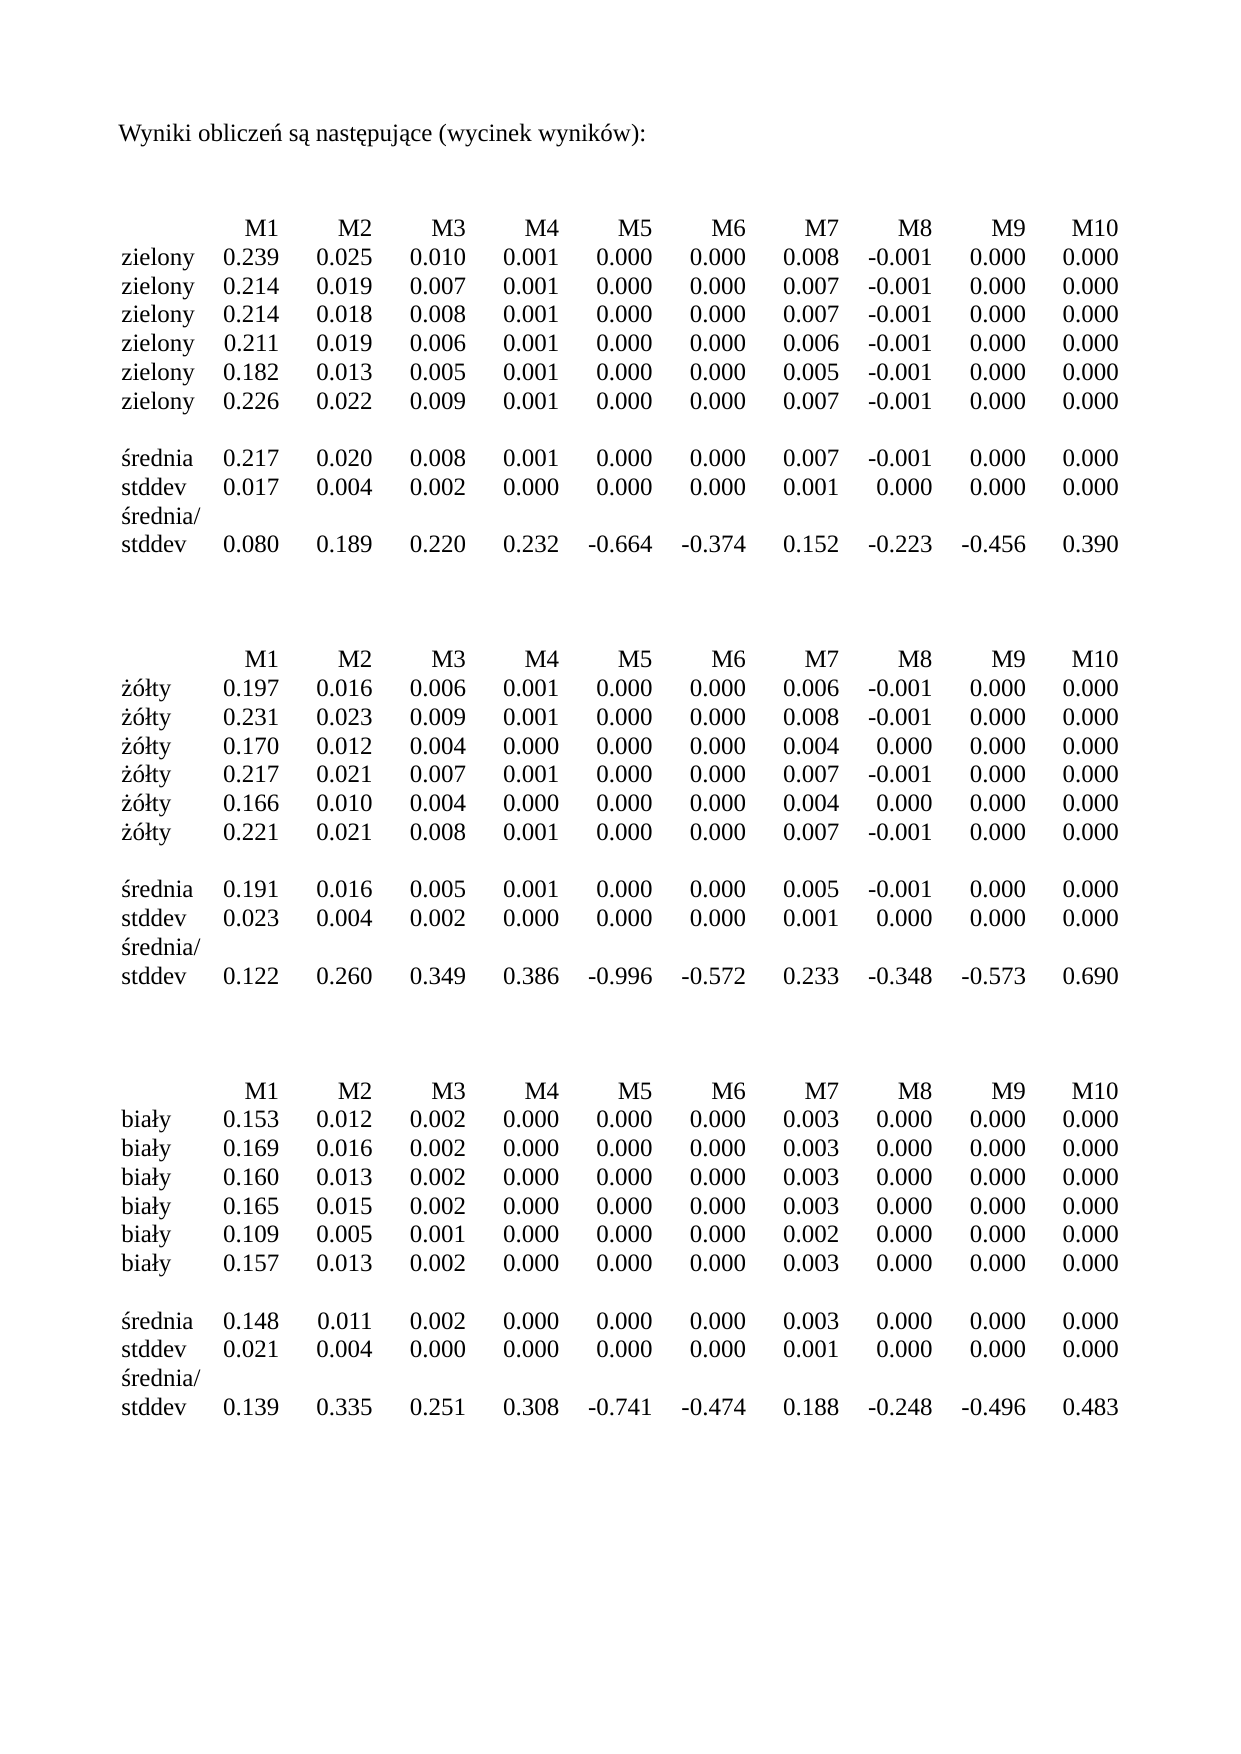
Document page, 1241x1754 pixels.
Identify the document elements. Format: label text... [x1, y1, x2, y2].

table_cell 0.019 [282, 271, 375, 299]
table_cell 0.000 [1029, 731, 1122, 759]
table_cell 0.000 [935, 1220, 1029, 1248]
table_cell 0.170 [212, 731, 282, 759]
table_cell 0.000 [655, 1162, 749, 1191]
table_cell 0.006 [749, 328, 842, 357]
table_cell 0.139 [212, 1363, 282, 1421]
table_cell 0.000 [935, 1335, 1029, 1363]
table_cell 0.000 [842, 1133, 935, 1162]
table_cell 0.005 [282, 1220, 375, 1248]
table_header M2 [282, 645, 375, 673]
table_cell 0.007 [749, 386, 842, 414]
table_cell 0.001 [469, 817, 562, 846]
table_header M8 [842, 213, 935, 242]
table_cell 0.002 [749, 1220, 842, 1248]
table_header M2 [282, 213, 375, 242]
table_cell 0.000 [655, 1105, 749, 1133]
table_cell 0.008 [749, 242, 842, 271]
table_cell 0.003 [749, 1105, 842, 1133]
table_cell 0.000 [842, 1220, 935, 1248]
table_header M3 [375, 1076, 469, 1104]
table_cell żółty [118, 731, 212, 759]
table_cell 0.004 [375, 731, 469, 759]
table_cell [655, 1277, 749, 1306]
table_cell 0.000 [935, 702, 1029, 731]
table_cell 0.000 [1029, 357, 1122, 386]
table_cell 0.004 [375, 788, 469, 817]
table_cell 0.001 [469, 702, 562, 731]
table_header M10 [1029, 213, 1122, 242]
table_cell 0.015 [282, 1191, 375, 1219]
table_cell biały [118, 1133, 212, 1162]
table_cell 0.009 [375, 702, 469, 731]
table_cell 0.001 [469, 386, 562, 414]
table_cell 0.000 [1029, 328, 1122, 357]
table_cell -0.572 [655, 932, 749, 989]
table_cell 0.000 [935, 271, 1029, 299]
table_cell biały [118, 1162, 212, 1191]
table_cell [562, 415, 655, 443]
table_cell żółty [118, 702, 212, 731]
table_cell 0.004 [282, 903, 375, 932]
table_cell 0.000 [935, 443, 1029, 472]
table_cell -0.001 [842, 386, 935, 414]
table_cell średnia [118, 1306, 212, 1334]
table_cell 0.002 [375, 1133, 469, 1162]
table_cell 0.007 [749, 271, 842, 299]
table_cell 0.000 [842, 1335, 935, 1363]
table_cell 0.000 [1029, 472, 1122, 501]
table_cell 0.000 [842, 903, 935, 932]
table_cell 0.153 [212, 1105, 282, 1133]
table_cell 0.000 [1029, 788, 1122, 817]
table_cell stddev [118, 1335, 212, 1363]
table_cell 0.000 [469, 1105, 562, 1133]
table_cell 0.000 [842, 788, 935, 817]
table_cell 0.000 [655, 903, 749, 932]
table_cell 0.000 [935, 242, 1029, 271]
table_header M5 [562, 213, 655, 242]
table_cell -0.374 [655, 501, 749, 558]
table_cell 0.025 [282, 242, 375, 271]
table_cell 0.000 [655, 271, 749, 299]
table_cell [469, 846, 562, 874]
table_cell zielony [118, 328, 212, 357]
table_cell 0.080 [212, 501, 282, 558]
table_cell 0.000 [655, 443, 749, 472]
table_cell 0.157 [212, 1248, 282, 1277]
table_cell 0.000 [562, 1306, 655, 1334]
table_cell 0.000 [1029, 443, 1122, 472]
table_cell 0.000 [655, 817, 749, 846]
table_cell 0.000 [935, 673, 1029, 702]
table_cell 0.003 [749, 1191, 842, 1219]
table_cell 0.000 [935, 386, 1029, 414]
table_cell [469, 415, 562, 443]
table_cell 0.008 [375, 300, 469, 328]
table_cell 0.239 [212, 242, 282, 271]
table_header M1 [212, 213, 282, 242]
table_cell [655, 415, 749, 443]
table_cell żółty [118, 673, 212, 702]
table_header M5 [562, 1076, 655, 1104]
table_header [118, 645, 212, 673]
table_cell 0.023 [282, 702, 375, 731]
table_cell 0.001 [469, 357, 562, 386]
table_cell 0.010 [282, 788, 375, 817]
table_cell 0.217 [212, 443, 282, 472]
table_cell -0.496 [935, 1363, 1029, 1421]
table_cell 0.231 [212, 702, 282, 731]
table_cell 0.148 [212, 1306, 282, 1334]
table_cell 0.006 [749, 673, 842, 702]
table_cell -0.001 [842, 760, 935, 788]
table_cell 0.000 [562, 1248, 655, 1277]
table_cell 0.000 [562, 1162, 655, 1191]
table_cell średnia/stddev [118, 1363, 212, 1421]
table_cell 0.002 [375, 1105, 469, 1133]
table_header M7 [749, 1076, 842, 1104]
table_cell [118, 415, 212, 443]
table_cell 0.000 [469, 1248, 562, 1277]
table_cell 0.010 [375, 242, 469, 271]
table_cell 0.000 [655, 1306, 749, 1334]
table_cell 0.008 [375, 817, 469, 846]
table_cell 0.349 [375, 932, 469, 989]
table_cell 0.000 [562, 1335, 655, 1363]
table_cell 0.003 [749, 1162, 842, 1191]
table_cell [469, 1277, 562, 1306]
table_cell 0.000 [562, 443, 655, 472]
table_cell -0.456 [935, 501, 1029, 558]
table_cell 0.001 [469, 328, 562, 357]
table_cell 0.000 [562, 903, 655, 932]
table_cell 0.260 [282, 932, 375, 989]
table_cell 0.005 [375, 357, 469, 386]
table_cell 0.012 [282, 731, 375, 759]
table_cell -0.001 [842, 817, 935, 846]
table_cell -0.001 [842, 443, 935, 472]
table_cell [842, 846, 935, 874]
table_cell stddev [118, 903, 212, 932]
table_cell 0.000 [935, 760, 1029, 788]
table_cell 0.226 [212, 386, 282, 414]
table_cell 0.000 [1029, 1306, 1122, 1334]
table_cell 0.000 [562, 731, 655, 759]
table_cell 0.000 [562, 472, 655, 501]
table_cell [935, 846, 1029, 874]
table_cell zielony [118, 300, 212, 328]
table_cell 0.000 [935, 1105, 1029, 1133]
table_cell 0.197 [212, 673, 282, 702]
table_cell -0.001 [842, 875, 935, 903]
table_cell 0.000 [935, 875, 1029, 903]
table_cell 0.000 [1029, 1248, 1122, 1277]
table_cell 0.000 [935, 328, 1029, 357]
table_cell zielony [118, 357, 212, 386]
table_cell 0.004 [282, 472, 375, 501]
table_cell [1029, 1277, 1122, 1306]
table_cell [375, 415, 469, 443]
table_cell 0.000 [655, 1248, 749, 1277]
table_cell 0.002 [375, 1306, 469, 1334]
table_cell 0.012 [282, 1105, 375, 1133]
table_cell 0.390 [1029, 501, 1122, 558]
table_cell 0.001 [749, 903, 842, 932]
table_cell średnia [118, 443, 212, 472]
table_cell 0.000 [935, 300, 1029, 328]
table_cell 0.016 [282, 673, 375, 702]
table_cell 0.000 [935, 1191, 1029, 1219]
table_cell 0.191 [212, 875, 282, 903]
table_cell [212, 1277, 282, 1306]
table_cell 0.000 [655, 1191, 749, 1219]
table_cell biały [118, 1191, 212, 1219]
table_cell 0.000 [469, 472, 562, 501]
table_cell 0.000 [935, 472, 1029, 501]
table_cell 0.000 [655, 1335, 749, 1363]
table_header M1 [212, 1076, 282, 1104]
table_cell 0.000 [562, 271, 655, 299]
table_cell 0.023 [212, 903, 282, 932]
table_cell 0.021 [212, 1335, 282, 1363]
table_cell [935, 1277, 1029, 1306]
table_cell 0.000 [562, 357, 655, 386]
table_cell 0.232 [469, 501, 562, 558]
table_cell 0.000 [1029, 673, 1122, 702]
table_cell 0.000 [469, 788, 562, 817]
table_cell 0.002 [375, 472, 469, 501]
table_cell 0.000 [562, 702, 655, 731]
table_cell 0.007 [375, 760, 469, 788]
table_cell 0.005 [375, 875, 469, 903]
table_cell zielony [118, 386, 212, 414]
table_cell 0.016 [282, 1133, 375, 1162]
table_cell 0.000 [469, 1162, 562, 1191]
table_cell 0.013 [282, 1162, 375, 1191]
table_cell -0.001 [842, 673, 935, 702]
table_cell 0.000 [562, 1191, 655, 1219]
table_cell 0.003 [749, 1133, 842, 1162]
table_cell 0.007 [749, 760, 842, 788]
table_cell 0.217 [212, 760, 282, 788]
table_cell 0.152 [749, 501, 842, 558]
table_cell 0.000 [935, 357, 1029, 386]
table_cell 0.233 [749, 932, 842, 989]
table_cell 0.000 [562, 788, 655, 817]
table_cell 0.000 [842, 1191, 935, 1219]
table_cell [282, 415, 375, 443]
table_cell -0.573 [935, 932, 1029, 989]
table_cell 0.000 [655, 731, 749, 759]
table_cell 0.003 [749, 1248, 842, 1277]
table_cell 0.000 [842, 1162, 935, 1191]
table_cell 0.166 [212, 788, 282, 817]
table_header M7 [749, 213, 842, 242]
table_cell [212, 415, 282, 443]
table_cell -0.474 [655, 1363, 749, 1421]
table_cell 0.000 [655, 788, 749, 817]
table_cell [842, 415, 935, 443]
table_cell 0.000 [562, 328, 655, 357]
table_cell -0.001 [842, 300, 935, 328]
table_header M3 [375, 645, 469, 673]
table_cell 0.001 [469, 242, 562, 271]
table_header M4 [469, 645, 562, 673]
table_cell 0.000 [562, 1105, 655, 1133]
table_cell [749, 1277, 842, 1306]
table_cell 0.018 [282, 300, 375, 328]
table_cell 0.020 [282, 443, 375, 472]
table_cell 0.006 [375, 328, 469, 357]
table_cell 0.022 [282, 386, 375, 414]
table_cell -0.664 [562, 501, 655, 558]
table_header M4 [469, 213, 562, 242]
table_cell 0.000 [935, 817, 1029, 846]
table_cell 0.011 [282, 1306, 375, 1334]
table_cell 0.000 [1029, 1105, 1122, 1133]
table_cell żółty [118, 788, 212, 817]
table_cell 0.000 [1029, 760, 1122, 788]
table_cell 0.000 [935, 1133, 1029, 1162]
table_header M5 [562, 645, 655, 673]
table_header [118, 1076, 212, 1104]
table_cell żółty [118, 760, 212, 788]
table_cell 0.220 [375, 501, 469, 558]
table_cell 0.000 [1029, 1335, 1122, 1363]
table_cell 0.006 [375, 673, 469, 702]
table_cell [842, 1277, 935, 1306]
table_header M10 [1029, 645, 1122, 673]
table_cell 0.000 [1029, 271, 1122, 299]
table_cell 0.109 [212, 1220, 282, 1248]
table_header M9 [935, 645, 1029, 673]
table_cell -0.741 [562, 1363, 655, 1421]
table_cell 0.005 [749, 875, 842, 903]
table_cell 0.002 [375, 1162, 469, 1191]
table_cell 0.000 [1029, 903, 1122, 932]
table_cell 0.001 [469, 760, 562, 788]
table_cell 0.000 [469, 731, 562, 759]
table_cell 0.000 [842, 731, 935, 759]
table_cell 0.002 [375, 1191, 469, 1219]
table_cell 0.003 [749, 1306, 842, 1334]
table_cell 0.169 [212, 1133, 282, 1162]
table_cell 0.001 [469, 875, 562, 903]
table_cell 0.021 [282, 817, 375, 846]
table_cell biały [118, 1248, 212, 1277]
table_cell 0.001 [469, 300, 562, 328]
table_cell 0.001 [375, 1220, 469, 1248]
table_cell 0.000 [1029, 300, 1122, 328]
table_cell 0.483 [1029, 1363, 1122, 1421]
table_cell 0.188 [749, 1363, 842, 1421]
table_cell -0.001 [842, 242, 935, 271]
table_cell [655, 846, 749, 874]
table_header M7 [749, 645, 842, 673]
table_cell 0.000 [562, 300, 655, 328]
table_cell -0.996 [562, 932, 655, 989]
table_cell 0.001 [469, 673, 562, 702]
table_cell 0.001 [749, 1335, 842, 1363]
table_cell zielony [118, 242, 212, 271]
table_cell -0.223 [842, 501, 935, 558]
table_cell 0.008 [749, 702, 842, 731]
table_cell 0.000 [655, 242, 749, 271]
table_cell 0.308 [469, 1363, 562, 1421]
table_cell [282, 846, 375, 874]
table_cell 0.000 [469, 1133, 562, 1162]
table_header M6 [655, 1076, 749, 1104]
table_cell [282, 1277, 375, 1306]
table_cell [118, 1277, 212, 1306]
table_cell zielony [118, 271, 212, 299]
table_cell -0.001 [842, 702, 935, 731]
table_header M10 [1029, 1076, 1122, 1104]
table_cell 0.007 [749, 300, 842, 328]
table_cell 0.000 [655, 357, 749, 386]
table_cell 0.017 [212, 472, 282, 501]
table_cell 0.000 [469, 1306, 562, 1334]
table_cell [375, 1277, 469, 1306]
table_cell 0.000 [655, 1133, 749, 1162]
table_cell 0.000 [655, 386, 749, 414]
table_cell [375, 846, 469, 874]
table_cell [562, 846, 655, 874]
table_cell 0.211 [212, 328, 282, 357]
table_header M9 [935, 213, 1029, 242]
table_header M8 [842, 645, 935, 673]
table_cell 0.690 [1029, 932, 1122, 989]
table_cell 0.000 [469, 903, 562, 932]
table_cell 0.000 [469, 1191, 562, 1219]
table_cell 0.000 [655, 472, 749, 501]
table_cell 0.013 [282, 357, 375, 386]
table_cell 0.001 [749, 472, 842, 501]
table_cell 0.000 [1029, 1162, 1122, 1191]
table_cell 0.000 [469, 1220, 562, 1248]
table_cell 0.000 [842, 472, 935, 501]
table_cell 0.221 [212, 817, 282, 846]
table_cell 0.004 [749, 731, 842, 759]
table_header M1 [212, 645, 282, 673]
table_cell 0.000 [469, 1335, 562, 1363]
table_cell [749, 415, 842, 443]
table_cell 0.000 [1029, 1220, 1122, 1248]
table_header M6 [655, 213, 749, 242]
table_cell średnia [118, 875, 212, 903]
table_cell 0.000 [935, 1248, 1029, 1277]
table_cell 0.000 [562, 242, 655, 271]
table_cell 0.000 [842, 1105, 935, 1133]
table_cell 0.165 [212, 1191, 282, 1219]
table_cell 0.214 [212, 271, 282, 299]
table_cell stddev [118, 472, 212, 501]
table_cell 0.000 [842, 1306, 935, 1334]
table_cell 0.000 [1029, 1133, 1122, 1162]
table_cell 0.002 [375, 1248, 469, 1277]
table_cell 0.122 [212, 932, 282, 989]
table_cell [118, 846, 212, 874]
table_cell 0.008 [375, 443, 469, 472]
table_cell średnia/stddev [118, 932, 212, 989]
table_cell [212, 846, 282, 874]
table_cell 0.386 [469, 932, 562, 989]
table_cell 0.000 [655, 1220, 749, 1248]
table_cell -0.348 [842, 932, 935, 989]
table_cell [935, 415, 1029, 443]
table_cell 0.000 [562, 817, 655, 846]
table_cell żółty [118, 817, 212, 846]
table_header M4 [469, 1076, 562, 1104]
table_cell [749, 846, 842, 874]
table_cell 0.000 [842, 1248, 935, 1277]
table_cell 0.000 [935, 1162, 1029, 1191]
table_header [118, 213, 212, 242]
table_cell 0.000 [935, 1306, 1029, 1334]
table_cell 0.000 [655, 328, 749, 357]
table_cell 0.000 [655, 702, 749, 731]
table_cell 0.000 [1029, 875, 1122, 903]
table_cell 0.000 [655, 673, 749, 702]
table_cell [562, 1277, 655, 1306]
table_cell [1029, 415, 1122, 443]
table_cell 0.004 [282, 1335, 375, 1363]
table_cell 0.189 [282, 501, 375, 558]
text Wyniki obliczeń są następujące (wycinek wyników): [118, 118, 1122, 147]
table_cell 0.000 [655, 300, 749, 328]
table_cell 0.001 [469, 271, 562, 299]
table_cell 0.000 [562, 386, 655, 414]
table_cell 0.335 [282, 1363, 375, 1421]
table_cell -0.001 [842, 328, 935, 357]
table_cell 0.000 [655, 875, 749, 903]
table_cell 0.021 [282, 760, 375, 788]
table_cell 0.013 [282, 1248, 375, 1277]
table_cell 0.000 [1029, 817, 1122, 846]
table_cell 0.009 [375, 386, 469, 414]
table_cell 0.000 [562, 1220, 655, 1248]
table_cell 0.000 [375, 1335, 469, 1363]
table_cell -0.248 [842, 1363, 935, 1421]
table_cell 0.251 [375, 1363, 469, 1421]
table_cell 0.000 [655, 760, 749, 788]
table_cell biały [118, 1220, 212, 1248]
table_cell -0.001 [842, 357, 935, 386]
table_cell -0.001 [842, 271, 935, 299]
table_cell 0.000 [935, 788, 1029, 817]
table_cell 0.000 [562, 1133, 655, 1162]
table_cell 0.016 [282, 875, 375, 903]
table_header M3 [375, 213, 469, 242]
table_cell 0.002 [375, 903, 469, 932]
table_cell 0.007 [749, 817, 842, 846]
table_cell 0.000 [1029, 702, 1122, 731]
table_cell 0.007 [375, 271, 469, 299]
table_cell 0.000 [1029, 242, 1122, 271]
table_cell 0.001 [469, 443, 562, 472]
table_cell 0.019 [282, 328, 375, 357]
table_header M2 [282, 1076, 375, 1104]
table_cell 0.000 [562, 760, 655, 788]
table_cell 0.004 [749, 788, 842, 817]
table_cell 0.005 [749, 357, 842, 386]
table_cell [1029, 846, 1122, 874]
table_cell 0.000 [1029, 386, 1122, 414]
table_cell 0.000 [935, 903, 1029, 932]
table_header M9 [935, 1076, 1029, 1104]
table_cell 0.182 [212, 357, 282, 386]
table_cell 0.000 [1029, 1191, 1122, 1219]
table_cell 0.007 [749, 443, 842, 472]
table_cell 0.000 [562, 673, 655, 702]
table_cell 0.160 [212, 1162, 282, 1191]
table_cell biały [118, 1105, 212, 1133]
table_cell 0.000 [935, 731, 1029, 759]
table_header M6 [655, 645, 749, 673]
table_cell 0.000 [562, 875, 655, 903]
table_cell średnia/stddev [118, 501, 212, 558]
table_cell 0.214 [212, 300, 282, 328]
table_header M8 [842, 1076, 935, 1104]
